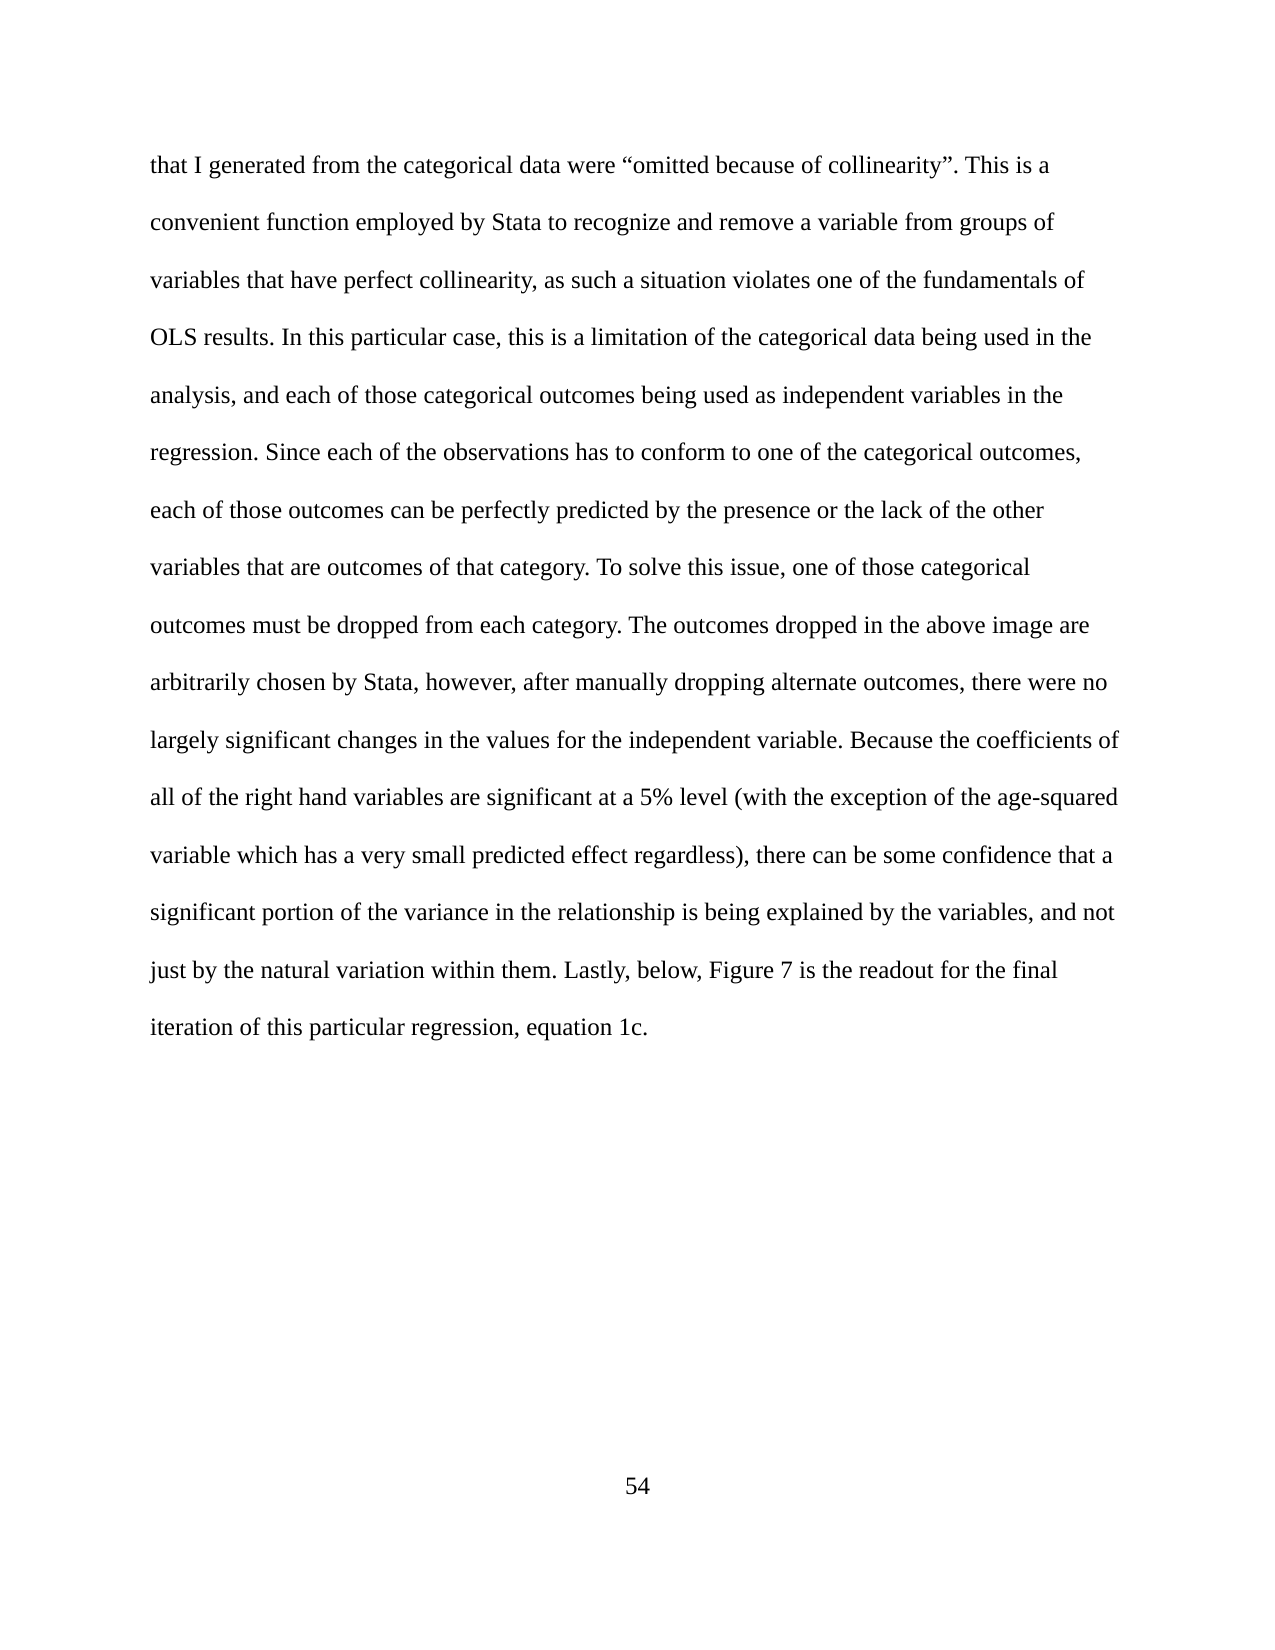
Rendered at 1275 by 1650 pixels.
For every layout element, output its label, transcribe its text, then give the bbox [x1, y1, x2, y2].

text that I generated from the categorical data were “omitted because of collinearity”. This is a convenient function employed by Stata to recognize and remove a variable from groups of variables that have perfect collinearity, as such a situation violates one of the fundamentals of OLS results. In this particular case, this is a limitation of the categorical data being used in the analysis, and each of those categorical outcomes being used as independent variables in the regression. Since each of the observations has to conform to one of the categorical outcomes, each of those outcomes can be perfectly predicted by the presence or the lack of the other variables that are outcomes of that category. To solve this issue, one of those categorical outcomes must be dropped from each category. The outcomes dropped in the above image are arbitrarily chosen by Stata, however, after manually dropping alternate outcomes, there were no largely significant changes in the values for the independent variable. Because the coefficients of all of the right hand variables are significant at a 5% level (with the exception of the age-squared variable which has a very small predicted effect regardless), there can be some confidence that a significant portion of the variance in the relationship is being explained by the variables, and not just by the natural variation within them. Lastly, below, Figure 7 is the readout for the final iteration of this particular regression, equation 1c. [150, 150, 1125, 1041]
